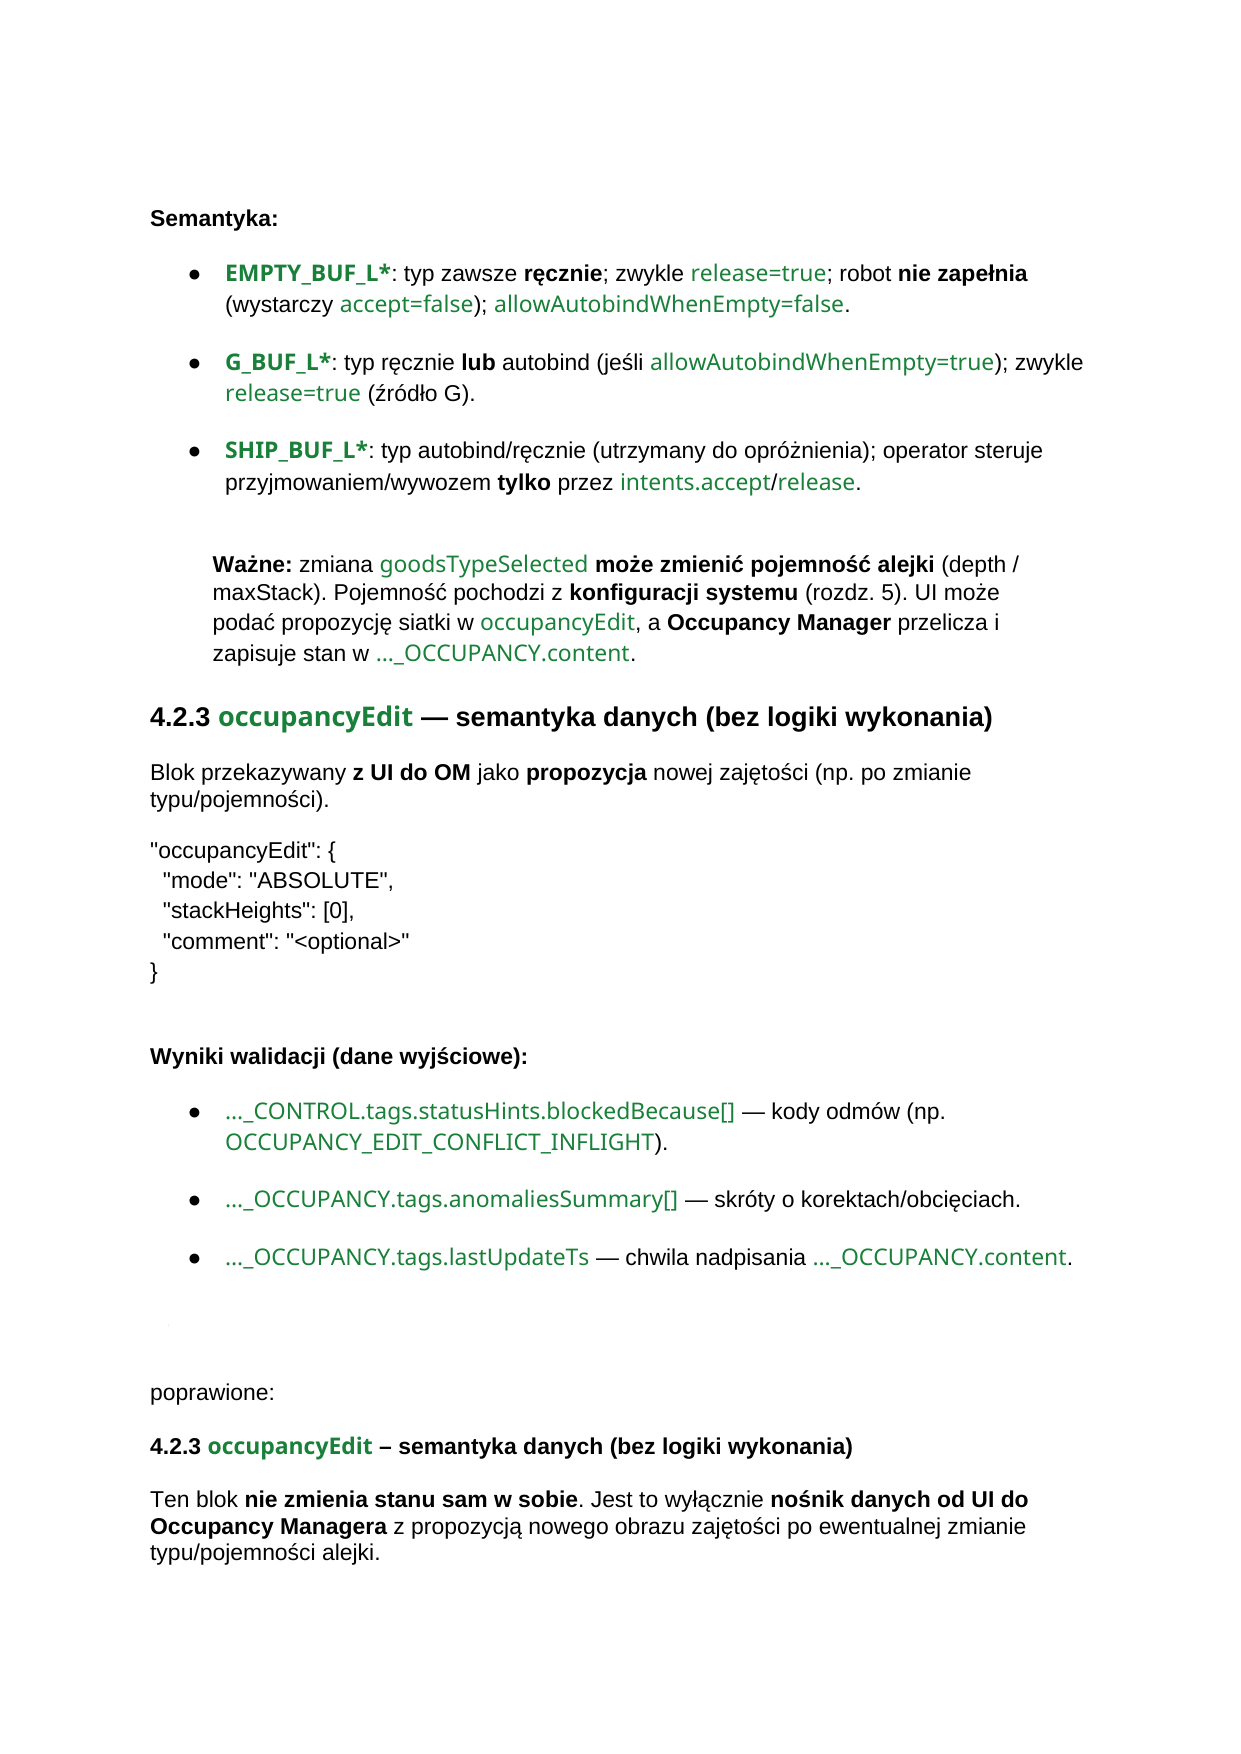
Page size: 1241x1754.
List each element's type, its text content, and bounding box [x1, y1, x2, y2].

list …_OCCUPANCY.tags.anomaliesSummary[] — skróty o korektach/obcięciach. [187, 1183, 1090, 1241]
subtitle 4.2.3 occupancyEdit – semantyka danych (bez logiki wykonania) [150, 1430, 1090, 1461]
text Wyniki walidacji (dane wyjściowe): [150, 1043, 1090, 1069]
list …_CONTROL.tags.statusHints.blockedBecause[] — kody odmów (np. OCCUPANCY_EDIT_CONFLICT_INFLIGHT). [187, 1094, 1090, 1183]
subtitle 4.2.3 occupancyEdit — semantyka danych (bez logiki wykonania) [150, 697, 1090, 734]
text "stackHeights": [0], [150, 897, 1090, 924]
text "comment": "<optional>" [150, 928, 1090, 954]
text Ten blok nie zmienia stanu sam w sobie. Jest to wyłącznie nośnik danych od UI do Occupancy Managera z propozycją nowego obrazu zajętości po ewentualnej zmianie typu/pojemności alejki. [150, 1486, 1090, 1566]
text "mode": "ABSOLUTE", [150, 867, 1090, 893]
text } [150, 958, 1090, 984]
list EMPTY_BUF_L*: typ zawsze ręcznie; zwykle release=true; robot nie zapełnia (wystarczy accept=false); allowAutobindWhenEmpty=false. [187, 257, 1090, 345]
text Ważne: zmiana goodsTypeSelected może zmienić pojemność alejki (depth / maxStack). Pojemność pochodzi z konfiguracji systemu (rozdz. 5). UI może podać propozycję siatki w occupancyEdit, a Occupancy Manager przelicza i zapisuje stan w …_OCCUPANCY.content. [212, 548, 1028, 668]
list …_OCCUPANCY.tags.lastUpdateTs — chwila nadpisania …_OCCUPANCY.content. [187, 1241, 1090, 1299]
text Semantyka: [150, 205, 1090, 232]
text Blok przekazywany z UI do OM jako propozycja nowej zajętości (np. po zmianie typu/pojemności). [150, 759, 1090, 812]
text "occupancyEdit": { [150, 837, 1090, 863]
subtitle poprawione: [150, 1379, 1090, 1405]
list G_BUF_L*: typ ręcznie lub autobind (jeśli allowAutobindWhenEmpty=true); zwykle release=true (źródło G). [187, 345, 1090, 434]
list SHIP_BUF_L*: typ autobind/ręcznie (utrzymany do opróżnienia); operator steruje przyjmowaniem/wywozem tylko przez intents.accept/release. [187, 434, 1090, 523]
